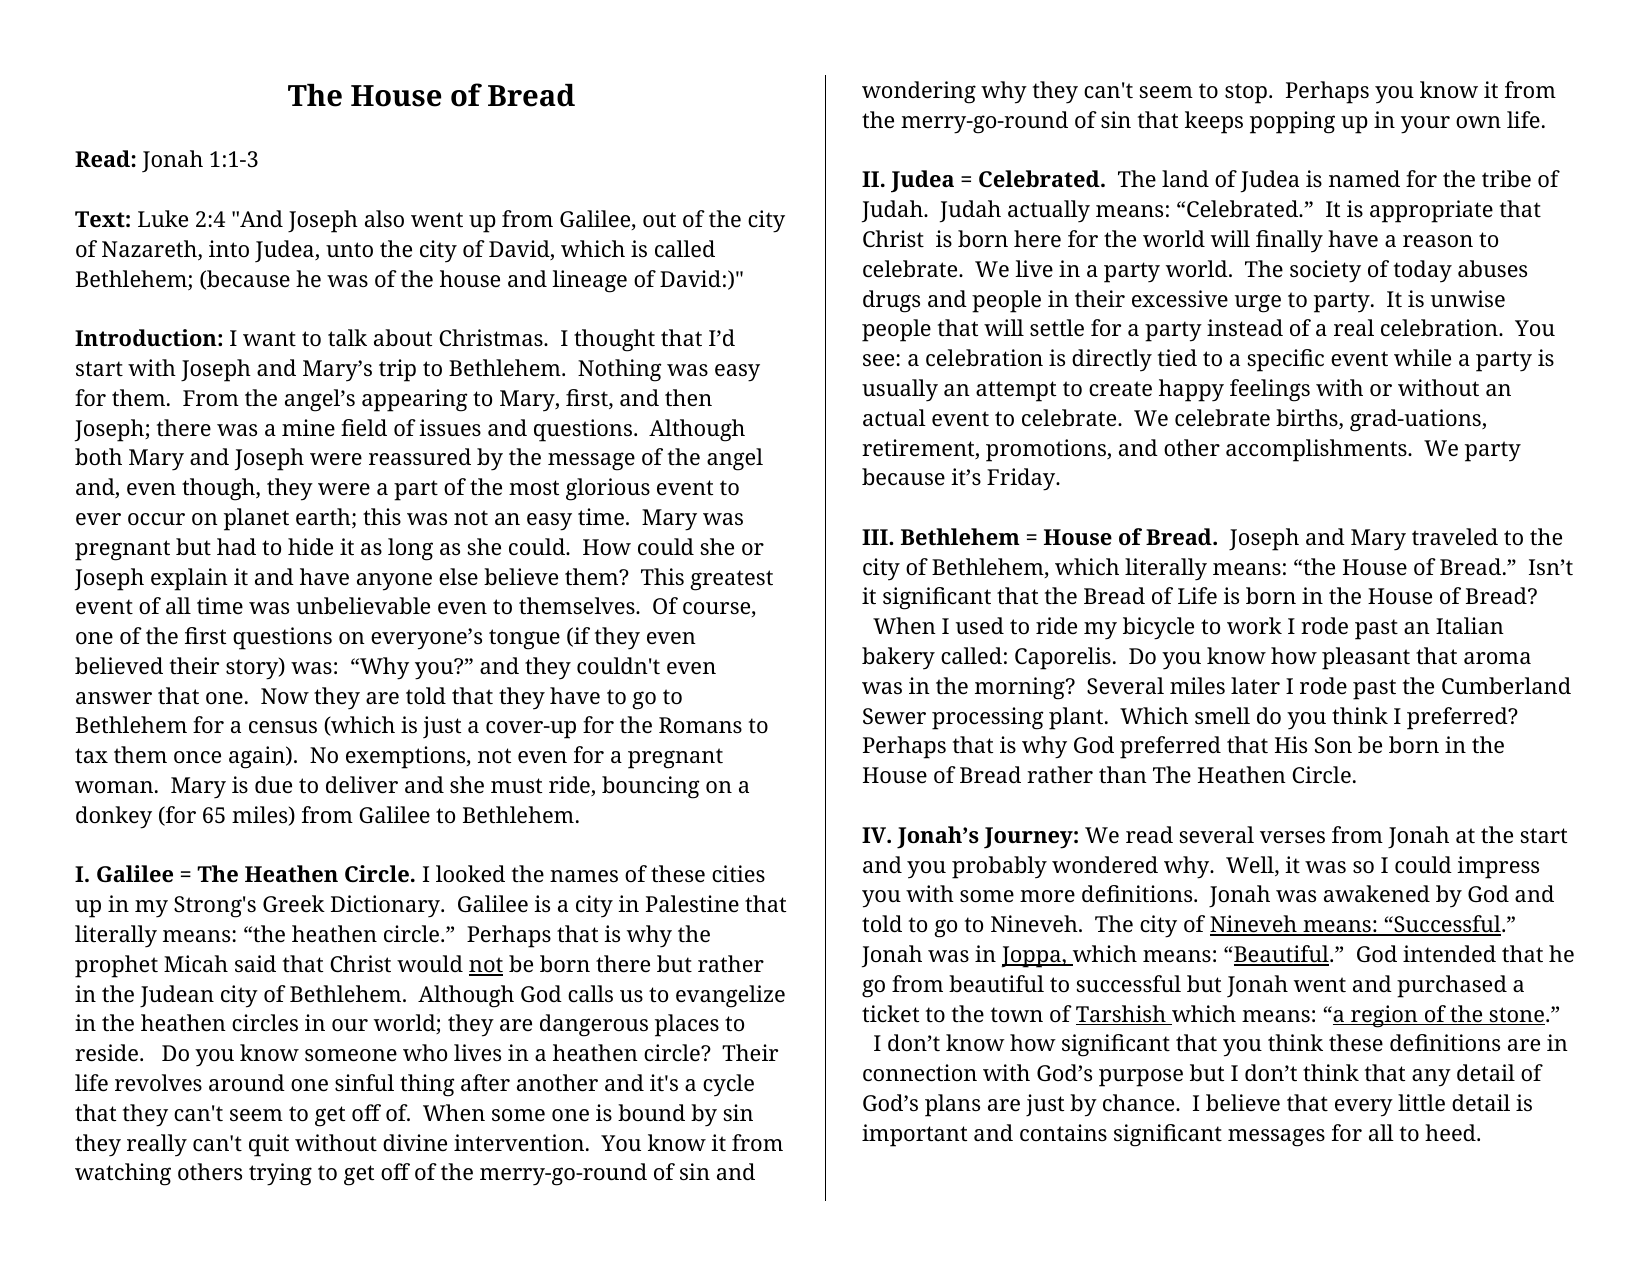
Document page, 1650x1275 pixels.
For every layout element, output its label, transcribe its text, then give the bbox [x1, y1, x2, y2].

text II. Judea = Celebrated. The land of Judea is named for the tribe of Judah. Judah actually means: “Celebrated.” It is appropriate that Christ is born here for the world will finally have a reason to celebrate. We live in a party world. The society of today abuses drugs and people in their excessive urge to party. It is unwise people that will settle for a party instead of a real celebration. You see: a celebration is directly tied to a specific event while a party is usually an attempt to create happy feelings with or without an actual event to celebrate. We celebrate births, grad-uations, retirement, promotions, and other accomplishments. We party because it’s Friday. [862, 164, 1575, 492]
text When I used to ride my bicycle to work I rode past an Italian bakery called: Caporelis. Do you know how pleasant that aroma was in the morning? Several miles later I rode past the Cumberland Sewer processing plant. Which smell do you think I preferred? Perhaps that is why God preferred that His Son be born in the House of Bread rather than The Heathen Circle. [862, 611, 1575, 790]
text Read: Jonah 1:1-3 [75, 144, 788, 174]
text I don’t know how significant that you think these definitions are in connection with God’s purpose but I don’t think that any detail of God’s plans are just by chance. I believe that every little detail is important and contains significant messages for all to heed. [862, 1028, 1575, 1147]
text IV. Jonah’s Journey: We read several verses from Jonah at the start and you probably wondered why. Well, it was so I could impress you with some more definitions. Jonah was awakened by God and told to go to Nineveh. The city of Nineveh means: “Successful.” Jonah was in Joppa, which means: “Beautiful.” God intended that he go from beautiful to successful but Jonah went and purchased a ticket to the town of Tarshish which means: “a region of the stone.” [862, 820, 1575, 1028]
text wondering why they can't seem to stop. Perhaps you know it from the merry-go-round of sin that keeps popping up in your own life. [862, 75, 1575, 134]
text The House of Bread [75, 75, 788, 115]
text III. Bethlehem = House of Bread. Joseph and Mary traveled to the city of Bethlehem, which literally means: “the House of Bread.” Isn’t it significant that the Bread of Life is born in the House of Bread? [862, 522, 1575, 611]
text Introduction: I want to talk about Christmas. I thought that I’d start with Joseph and Mary’s trip to Bethlehem. Nothing was easy for them. From the angel’s appearing to Mary, first, and then Joseph; there was a mine field of issues and questions. Although both Mary and Joseph were reassured by the message of the angel and, even though, they were a part of the most glorious event to ever occur on planet earth; this was not an easy time. Mary was pregnant but had to hide it as long as she could. How could she or Joseph explain it and have anyone else believe them? This greatest event of all time was unbelievable even to themselves. Of course, one of the first questions on everyone’s tongue (if they even believed their story) was: “Why you?” and they couldn't even answer that one. Now they are told that they have to go to Bethlehem for a census (which is just a cover-up for the Romans to tax them once again). No exemptions, not even for a pregnant woman. Mary is due to deliver and she must ride, bouncing on a donkey (for 65 miles) from Galilee to Bethlehem. [75, 323, 788, 830]
text I. Galilee = The Heathen Circle. I looked the names of these cities up in my Strong's Greek Dictionary. Galilee is a city in Palestine that literally means: “the heathen circle.” Perhaps that is why the prophet Micah said that Christ would not be born there but rather in the Judean city of Bethlehem. Although God calls us to evangelize in the heathen circles in our world; they are dangerous places to reside. Do you know someone who lives in a heathen circle? Their life revolves around one sinful thing after another and it's a cycle that they can't seem to get off of. When some one is bound by sin they really can't quit without divine intervention. You know it from watching others trying to get off of the merry-go-round of sin and [75, 859, 788, 1187]
text Text: Luke 2:4 "And Joseph also went up from Galilee, out of the city of Nazareth, into Judea, unto the city of David, which is called Bethlehem; (because he was of the house and lineage of David:)" [75, 204, 788, 293]
